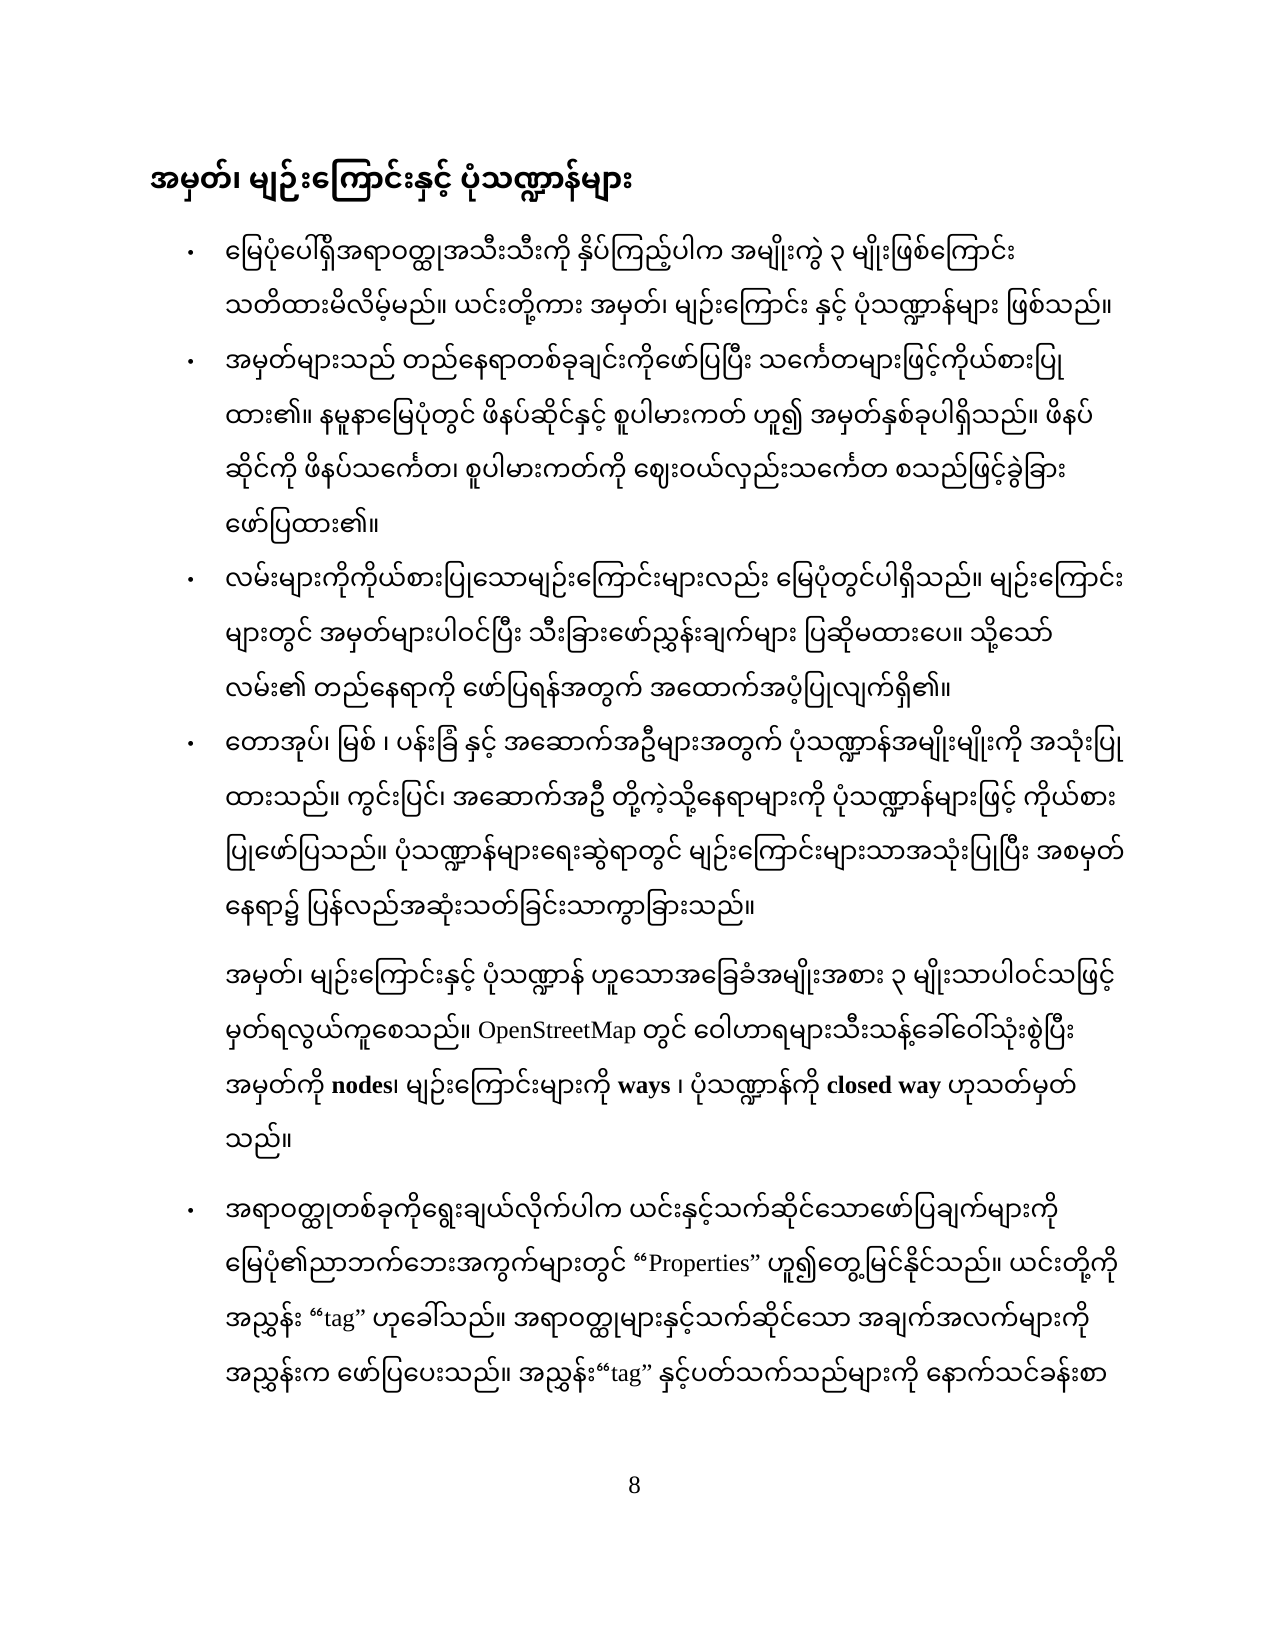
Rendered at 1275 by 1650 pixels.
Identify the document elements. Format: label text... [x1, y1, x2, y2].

list အမှတ်များသည် တည်နေရာတစ်ခုချင်းကိုဖော်ပြပြီး သင်္ကေတများဖြင့်ကိုယ်စားပြုထား၏။ နမူနာမြေပုံတွင် ဖိနပ်ဆိုင်နှင့် စူပါမားကတ် ဟူ၍ အမှတ်နှစ်ခုပါရှိသည်။ ဖိနပ်ဆိုင်ကို ဖိနပ်သင်္ကေတ၊ စူပါမားကတ်ကို ဈေးဝယ်လှည်းသင်္ကေတ စသည်ဖြင့်ခွဲခြားဖော်ပြထား၏။ [187, 335, 1125, 554]
list တောအုပ်၊ မြစ် ၊ ပန်းခြံ နှင့် အဆောက်အဦများအတွက် ပုံသဏ္ဍာန်အမျိုးမျိုးကို အသုံးပြုထားသည်။ ကွင်းပြင်၊ အဆောက်အဦ တို့ကဲ့သို့နေရာများကို ပုံသဏ္ဍာန်များဖြင့် ကိုယ်စားပြုဖော်ပြသည်။ ပုံသဏ္ဍာန်များရေးဆွဲရာတွင် မျဉ်းကြောင်းများသာအသုံးပြုပြီး အစမှတ်နေရာ၌ ပြန်လည်အဆုံးသတ်ခြင်းသာကွာခြားသည်။ [187, 717, 1125, 936]
list လမ်းများကိုကိုယ်စားပြုသောမျဉ်းကြောင်းများလည်း မြေပုံတွင်ပါရှိသည်။ မျဉ်းကြောင်းများတွင် အမှတ်များပါဝင်ပြီး သီးခြားဖော်ညွှန်းချက်များ ပြဆိုမထားပေ။ သို့သော် လမ်း၏ တည်နေရာကို ဖော်ပြရန်အတွက် အထောက်အပံ့ပြုလျက်ရှိ၏။ [187, 554, 1125, 717]
list အရာဝတ္ထုတစ်ခုကိုရွေးချယ်လိုက်ပါက ယင်းနှင့်သက်ဆိုင်သောဖော်ပြချက်များကို မြေပုံ၏ညာဘက်ဘေးအကွက်များတွင် “Properties” ဟူ၍တွေ့မြင်နိုင်သည်။ ယင်းတို့ကို အညွှန်း “tag” ဟုခေါ်သည်။ အရာဝတ္ထုများနှင့်သက်ဆိုင်သော အချက်အလက်များကို အညွှန်းက ဖော်ပြပေးသည်။ အညွှန်း“tag” နှင့်ပတ်သက်သည်များကို နောက်သင်ခန်းစာ [187, 1184, 1125, 1402]
subtitle အမှတ်၊ မျဉ်းကြောင်းနှင့် ပုံသဏ္ဍာန်များ [150, 150, 1125, 214]
text အမှတ်၊ မျဉ်းကြောင်းနှင့် ပုံသဏ္ဍာန် ဟူသောအခြေခံအမျိုးအစား ၃ မျိုးသာပါဝင်သဖြင့် မှတ်ရလွယ်ကူစေသည်။ OpenStreetMap တွင် ဝေါဟာရများသီးသန့်ခေါ်ဝေါ်သုံးစွဲပြီး အမှတ်ကို nodes၊ မျဉ်းကြောင်းများကို ways ၊ ပုံသဏ္ဍာန်ကို closed way ဟုသတ်မှတ်သည်။ [225, 951, 1125, 1169]
list မြေပုံပေါ်ရှိအရာဝတ္ထုအသီးသီးကို နှိပ်ကြည့်ပါက အမျိုးကွဲ ၃ မျိုးဖြစ်ကြောင်း သတိထားမိလိမ့်မည်။ ယင်းတို့ကား အမှတ်၊ မျဉ်းကြောင်း နှင့် ပုံသဏ္ဍာန်များ ဖြစ်သည်။ [187, 226, 1125, 335]
